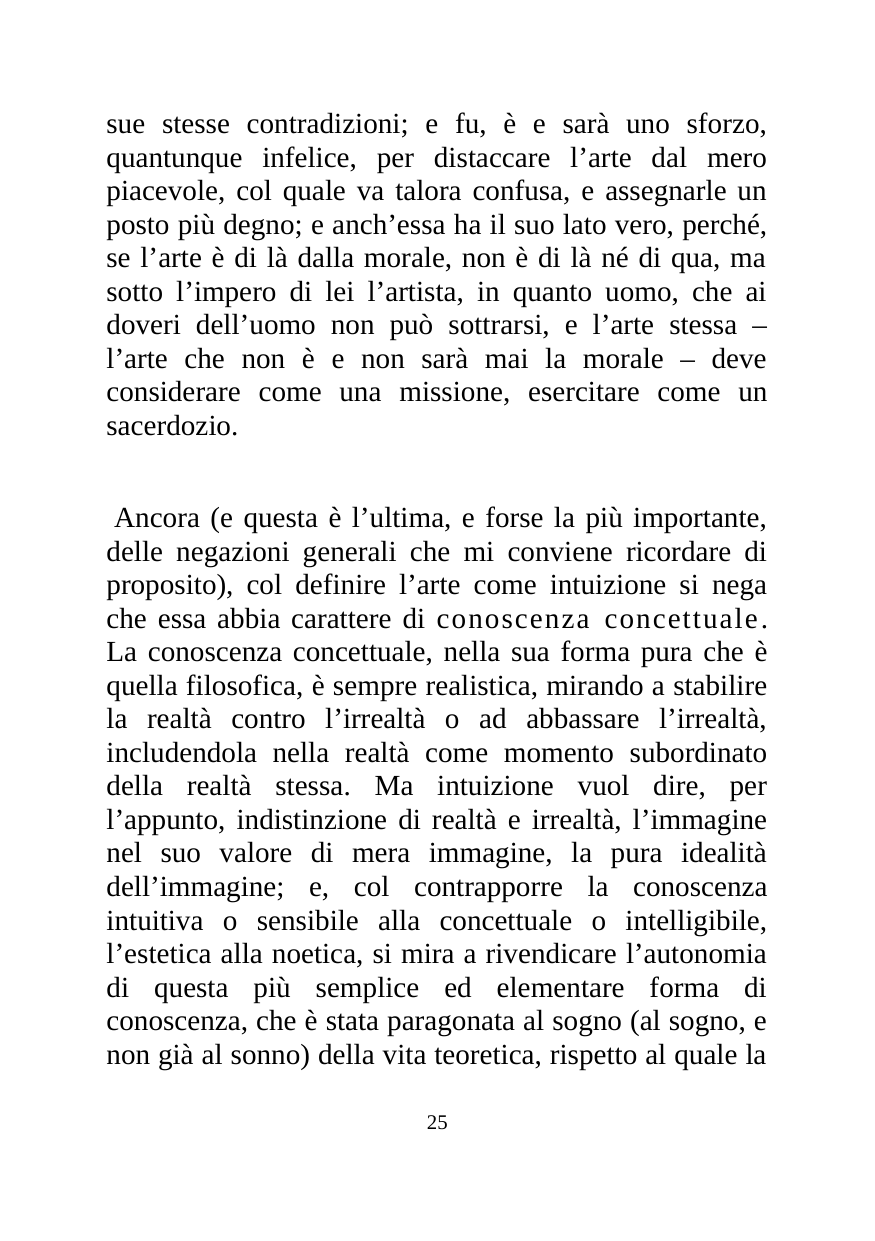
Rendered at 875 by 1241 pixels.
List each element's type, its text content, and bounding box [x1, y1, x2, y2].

text Ancora (e questa è l’ultima, e forse la più importante, delle negazioni generali che mi conviene ricordare di proposito), col definire l’arte come intuizione si nega che essa abbia carattere di conoscenza concettuale. La conoscenza concettuale, nella sua forma pura che è quella filosofica, è sempre realistica, mirando a stabilire la realtà contro l’irrealtà o ad abbassare l’irrealtà, includendola nella realtà come momento subordinato della realtà stessa. Ma intuizione vuol dire, per l’appunto, indistinzione di realtà e irrealtà, l’immagine nel suo valore di mera immagine, la pura idealità dell’immagine; e, col contrapporre la conoscenza intuitiva o sensibile alla concettuale o intelligibile, l’estetica alla noetica, si mira a rivendicare l’autonomia di questa più semplice ed elementare forma di conoscenza, che è stata paragonata al sogno (al sogno, e non già al sonno) della vita teoretica, rispetto al quale la [106, 500, 768, 1070]
text sue stesse contradizioni; e fu, è e sarà uno sforzo, quantunque infelice, per distaccare l’arte dal mero piacevole, col quale va talora confusa, e assegnarle un posto più degno; e anch’essa ha il suo lato vero, perché, se l’arte è di là dalla morale, non è di là né di qua, ma sotto l’impero di lei l’artista, in quanto uomo, che ai doveri dell’uomo non può sottrarsi, e l’arte stessa – l’arte che non è e non sarà mai la morale – deve considerare come una missione, esercitare come un sacerdozio. [106, 106, 768, 442]
